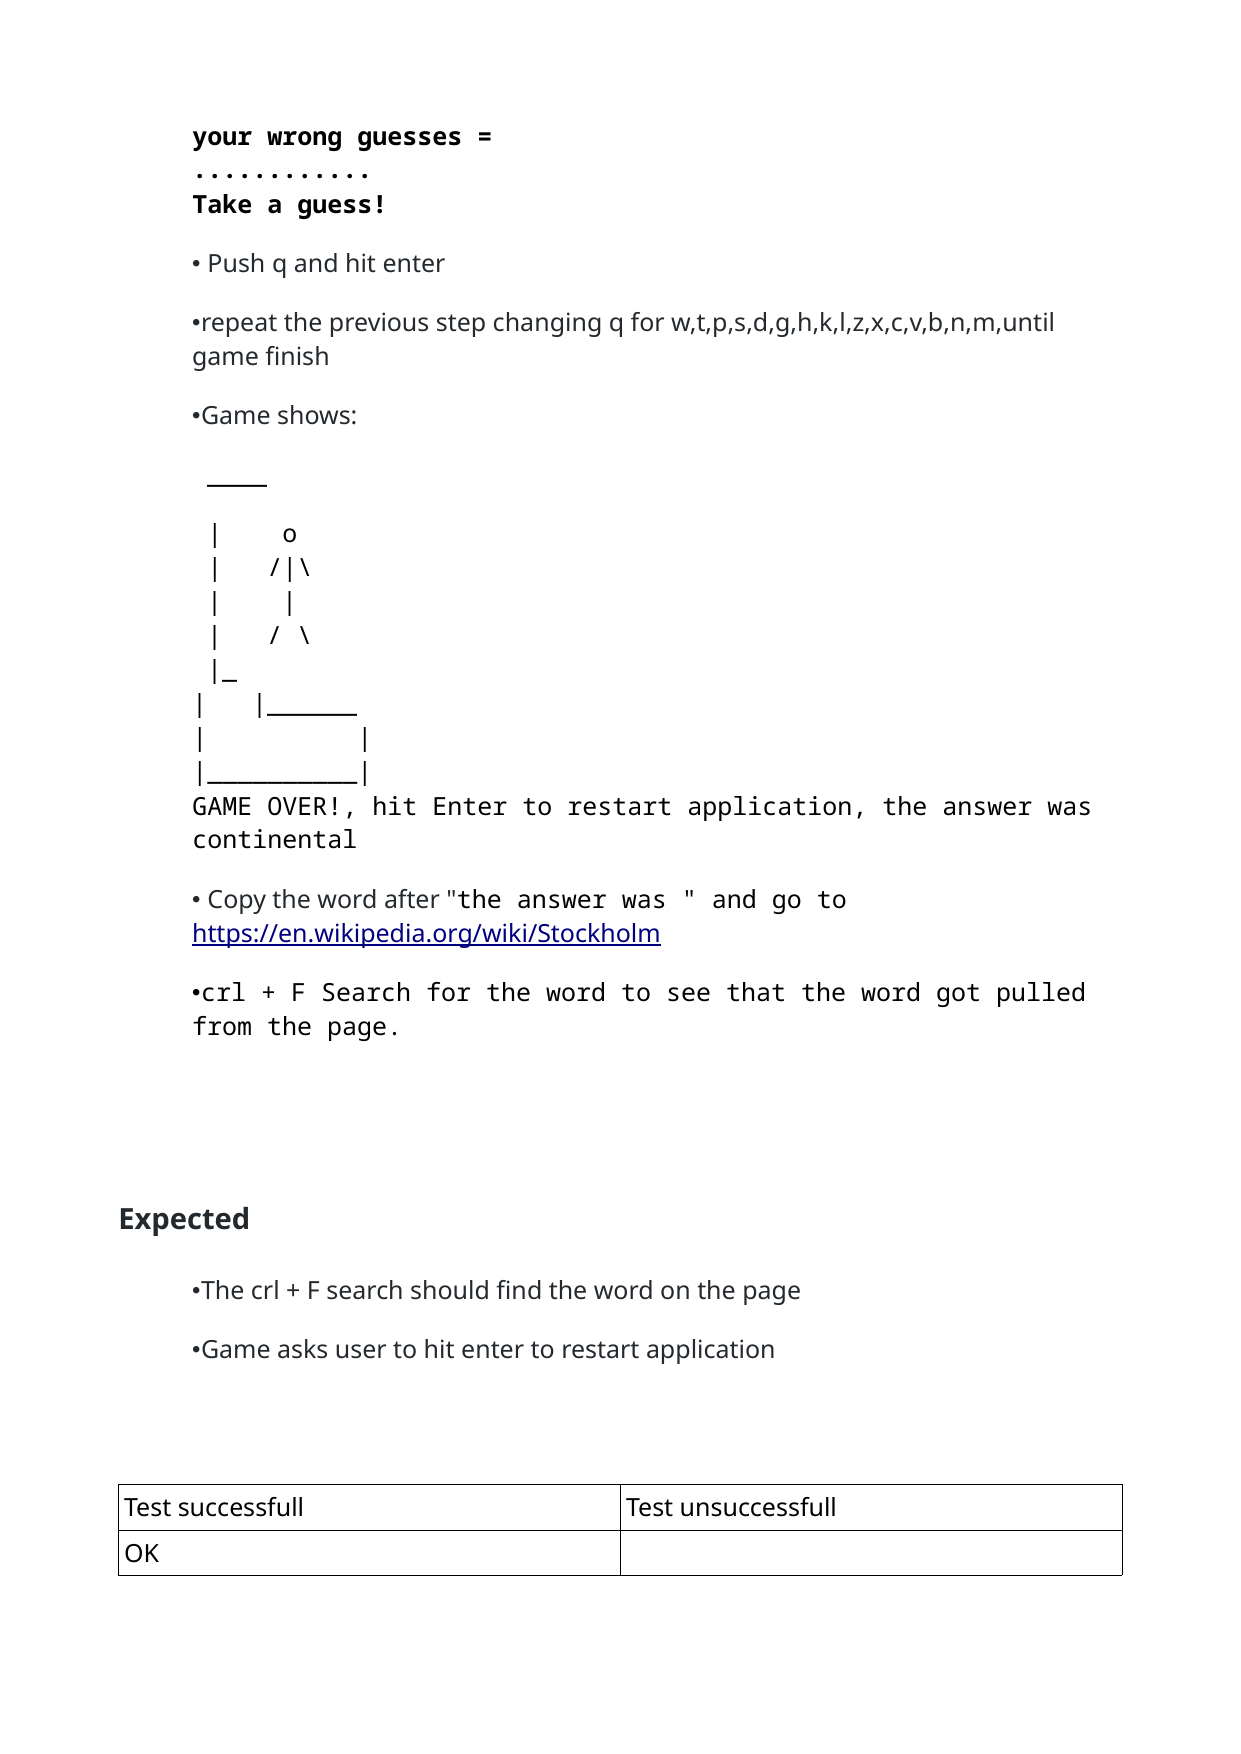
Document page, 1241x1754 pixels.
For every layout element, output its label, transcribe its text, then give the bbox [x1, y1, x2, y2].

list crl + F Search for the word to see that the word got pulled from the page. [118, 974, 1122, 1042]
table_header Test unsuccessfull [621, 1485, 1122, 1529]
list | | [118, 720, 1122, 754]
list Game asks user to hit enter to restart application [118, 1332, 1122, 1400]
list | / \ [118, 618, 1122, 652]
list GAME OVER!, hit Enter to restart application, the answer was continental [118, 788, 1122, 856]
subtitle Expected [118, 1198, 1122, 1238]
list Push q and hit enter [118, 245, 1122, 279]
list The crl + F search should find the word on the page [118, 1273, 1122, 1307]
table_cell OK [119, 1531, 620, 1575]
list Copy the word after "the answer was " and go to https://en.wikipedia.org/wiki/Stockholm [118, 881, 1122, 949]
list |__________| [118, 754, 1122, 788]
table_header Test successfull [119, 1485, 620, 1529]
list | |______ [118, 686, 1122, 720]
list | | [118, 584, 1122, 618]
list your wrong guesses = [118, 118, 1122, 152]
list |_ [118, 652, 1122, 686]
list | /|\ [118, 550, 1122, 584]
list Game shows: [118, 397, 1122, 432]
list Take a guess! [118, 186, 1122, 220]
table_cell [621, 1531, 1122, 1575]
list ............ [118, 152, 1122, 186]
list ____ [118, 457, 1122, 491]
list | o [118, 516, 1122, 550]
list repeat the previous step changing q for w,t,p,s,d,g,h,k,l,z,x,c,v,b,n,m,until game finish [118, 304, 1122, 372]
